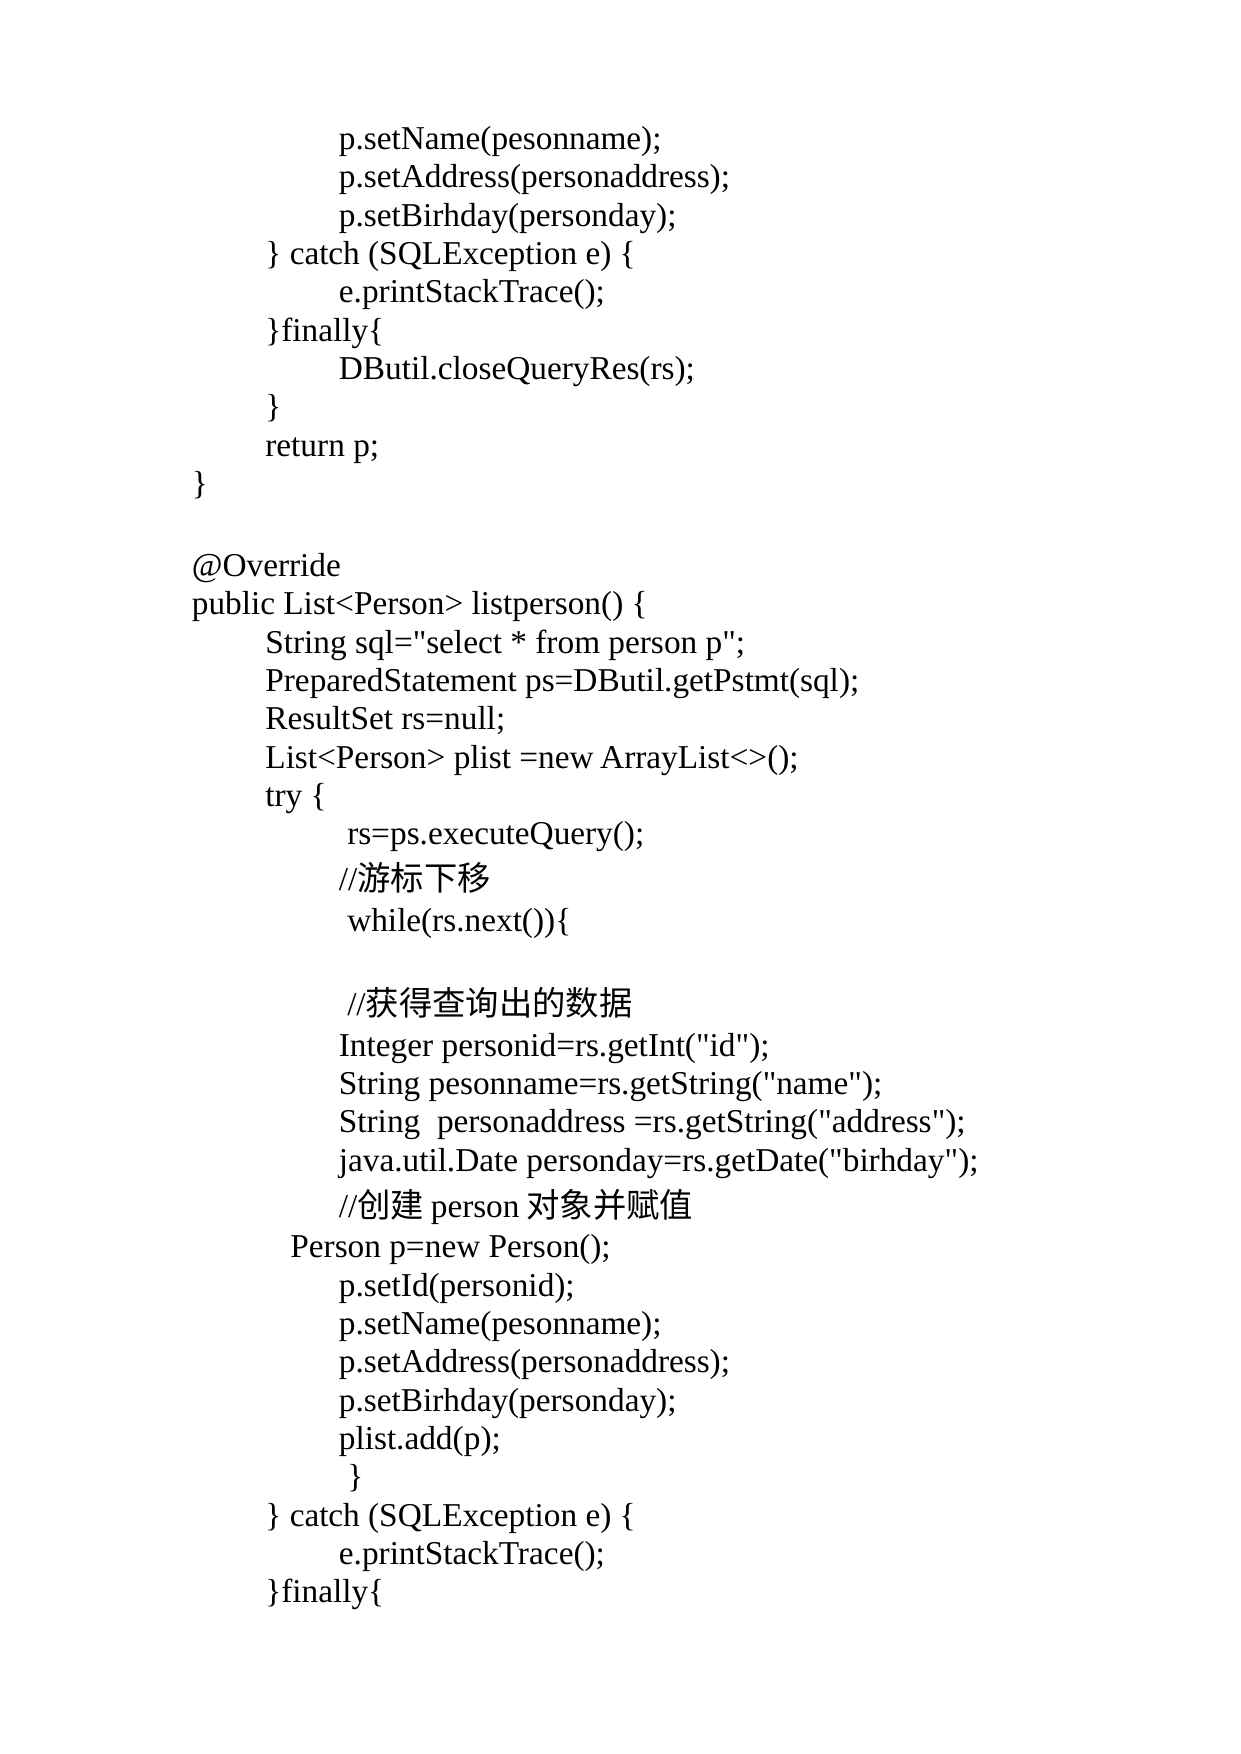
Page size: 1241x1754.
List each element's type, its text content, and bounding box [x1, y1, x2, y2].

text java.util.Date personday=rs.getDate("birhday"); [118, 1140, 1122, 1178]
text p.setId(personid); [118, 1265, 1122, 1303]
text String pesonname=rs.getString("name"); [118, 1063, 1122, 1102]
text } catch (SQLException e) { [118, 233, 1122, 271]
text @Override [118, 545, 1122, 583]
text plist.add(p); [118, 1418, 1122, 1457]
text String personaddress =rs.getString("address"); [118, 1102, 1122, 1140]
text public List<Person> listperson() { [118, 583, 1122, 622]
text DButil.closeQueryRes(rs); [118, 348, 1122, 386]
text //游标下移 [118, 852, 1122, 900]
text p.setName(pesonname); [118, 1303, 1122, 1342]
text //获得查询出的数据 [118, 977, 1122, 1025]
text p.setAddress(personaddress); [118, 156, 1122, 195]
text } [118, 463, 1122, 501]
text p.setBirhday(personday); [118, 1380, 1122, 1418]
text Integer personid=rs.getInt("id"); [118, 1025, 1122, 1063]
text rs=ps.executeQuery(); [118, 813, 1122, 852]
text //创建person对象并赋值 [118, 1178, 1122, 1227]
text return p; [118, 425, 1122, 463]
text } catch (SQLException e) { [118, 1495, 1122, 1533]
text Person p=new Person(); [118, 1227, 1122, 1265]
text ResultSet rs=null; [118, 698, 1122, 737]
text p.setBirhday(personday); [118, 195, 1122, 233]
text while(rs.next()){ [118, 900, 1122, 938]
text e.printStackTrace(); [118, 1533, 1122, 1572]
text } [118, 1457, 1122, 1495]
text p.setName(pesonname); [118, 118, 1122, 156]
text e.printStackTrace(); [118, 271, 1122, 310]
text List<Person> plist =new ArrayList<>(); [118, 737, 1122, 775]
text String sql="select * from person p"; [118, 622, 1122, 660]
text PreparedStatement ps=DButil.getPstmt(sql); [118, 660, 1122, 698]
text }finally{ [118, 1572, 1122, 1610]
text } [118, 386, 1122, 425]
text p.setAddress(personaddress); [118, 1342, 1122, 1380]
text }finally{ [118, 310, 1122, 348]
text try { [118, 775, 1122, 813]
